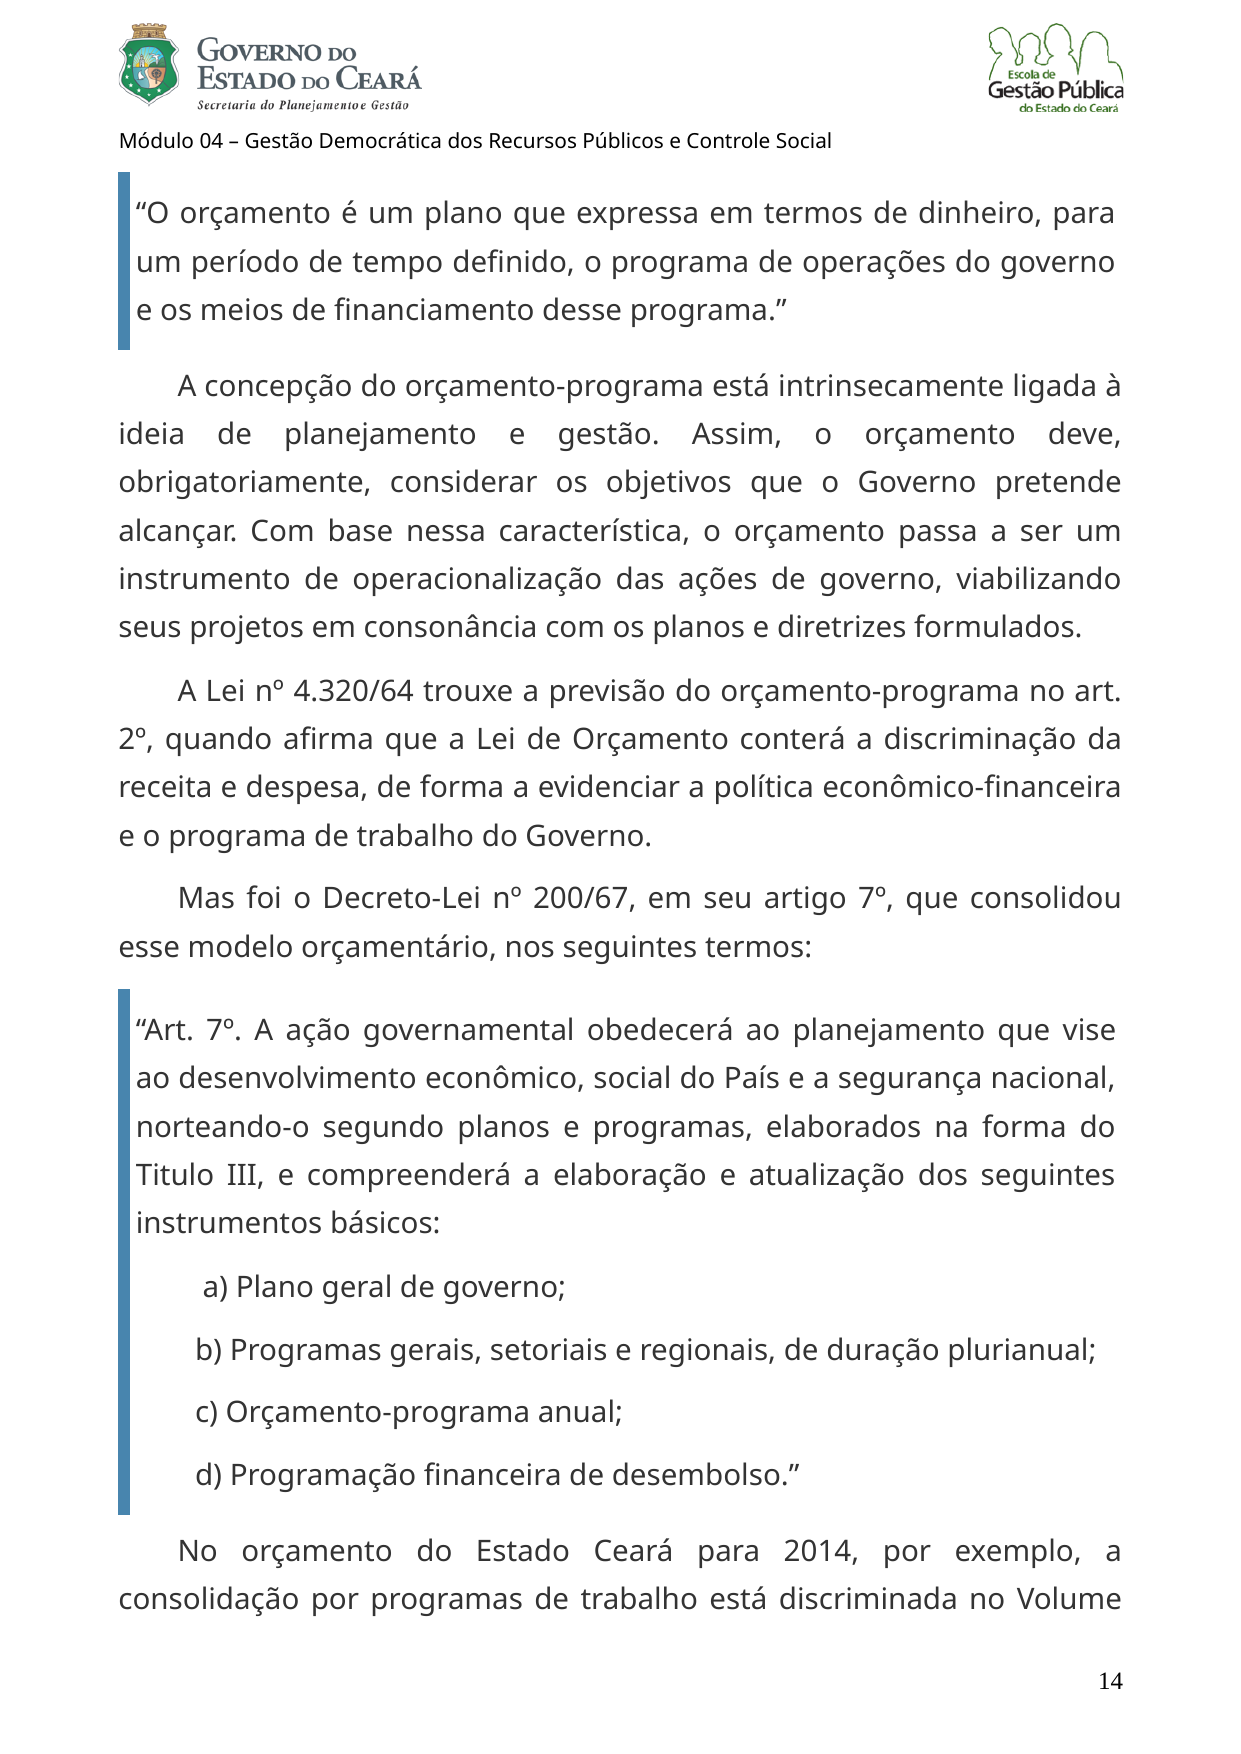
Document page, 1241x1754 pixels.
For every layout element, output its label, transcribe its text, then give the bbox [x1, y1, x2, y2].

text A concepção do orçamento-programa está intrinsecamente ligada à ideia de planejamento e gestão. Assim, o orçamento deve, obrigatoriamente, considerar os objetivos que o Governo pretende alcançar. Com base nessa característica, o orçamento passa a ser um instrumento de operacionalização das ações de governo, viabilizando seus projetos em consonância com os planos e diretrizes formulados. [118, 364, 1123, 646]
text Mas foi o Decreto-Lei nº 200/67, em seu artigo 7º, que consolidou esse modelo orçamentário, nos seguintes termos: [118, 877, 1123, 966]
table_header [118, 172, 130, 350]
text No orçamento do Estado Ceará para 2014, por exemplo, a consolidação por programas de trabalho está discriminada no Volume [118, 1529, 1123, 1618]
table_header “Art. 7º. A ação governamental obedecerá ao planejamento que vise ao desenvolvimento econômico, social do País e a segurança nacional, norteando-o segundo planos e programas, elaborados na forma do Titulo III, e compreenderá a elaboração e atualização dos seguintes instrumentos básicos: a) Plano geral de governo; b) Programas gerais, setoriais e regionais, de duração plurianual; c) Orçamento-programa anual; d) Programação financeira de desembolso.” [130, 989, 1123, 1515]
text A Lei nº 4.320/64 trouxe a previsão do orçamento-programa no art. 2º, quando afirma que a Lei de Orçamento conterá a discriminação da receita e despesa, de forma a evidenciar a política econômico-financeira e o programa de trabalho do Governo. [118, 669, 1123, 854]
picture [118, 23, 1124, 112]
table_header “O orçamento é um plano que expressa em termos de dinheiro, para um período de tempo definido, o programa de operações do governo e os meios de financiamento desse programa.” [130, 172, 1123, 350]
table_header [118, 989, 130, 1515]
